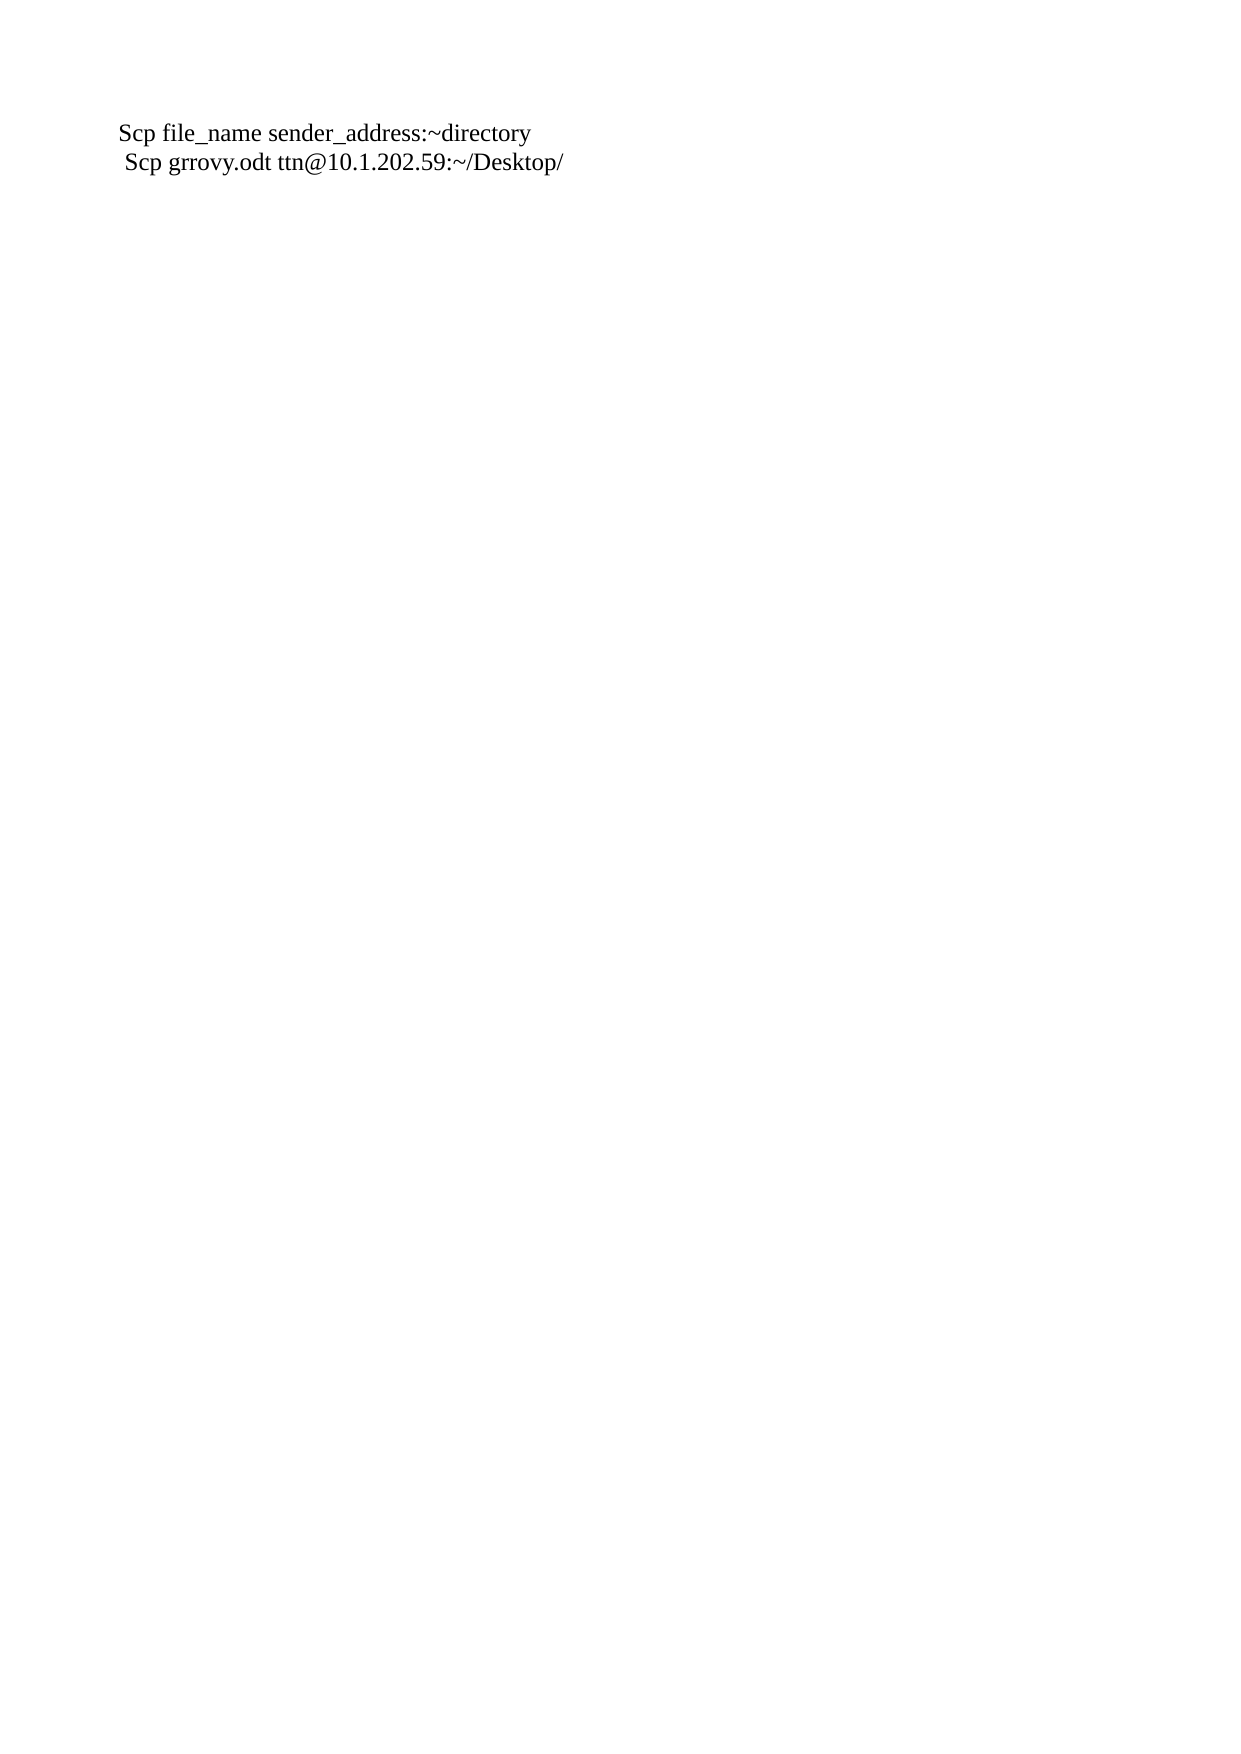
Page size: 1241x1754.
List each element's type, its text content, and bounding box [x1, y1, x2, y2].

text Scp file_name sender_address:~directory [118, 118, 1122, 147]
text Scp grrovy.odt ttn@10.1.202.59:~/Desktop/ [118, 147, 1122, 176]
